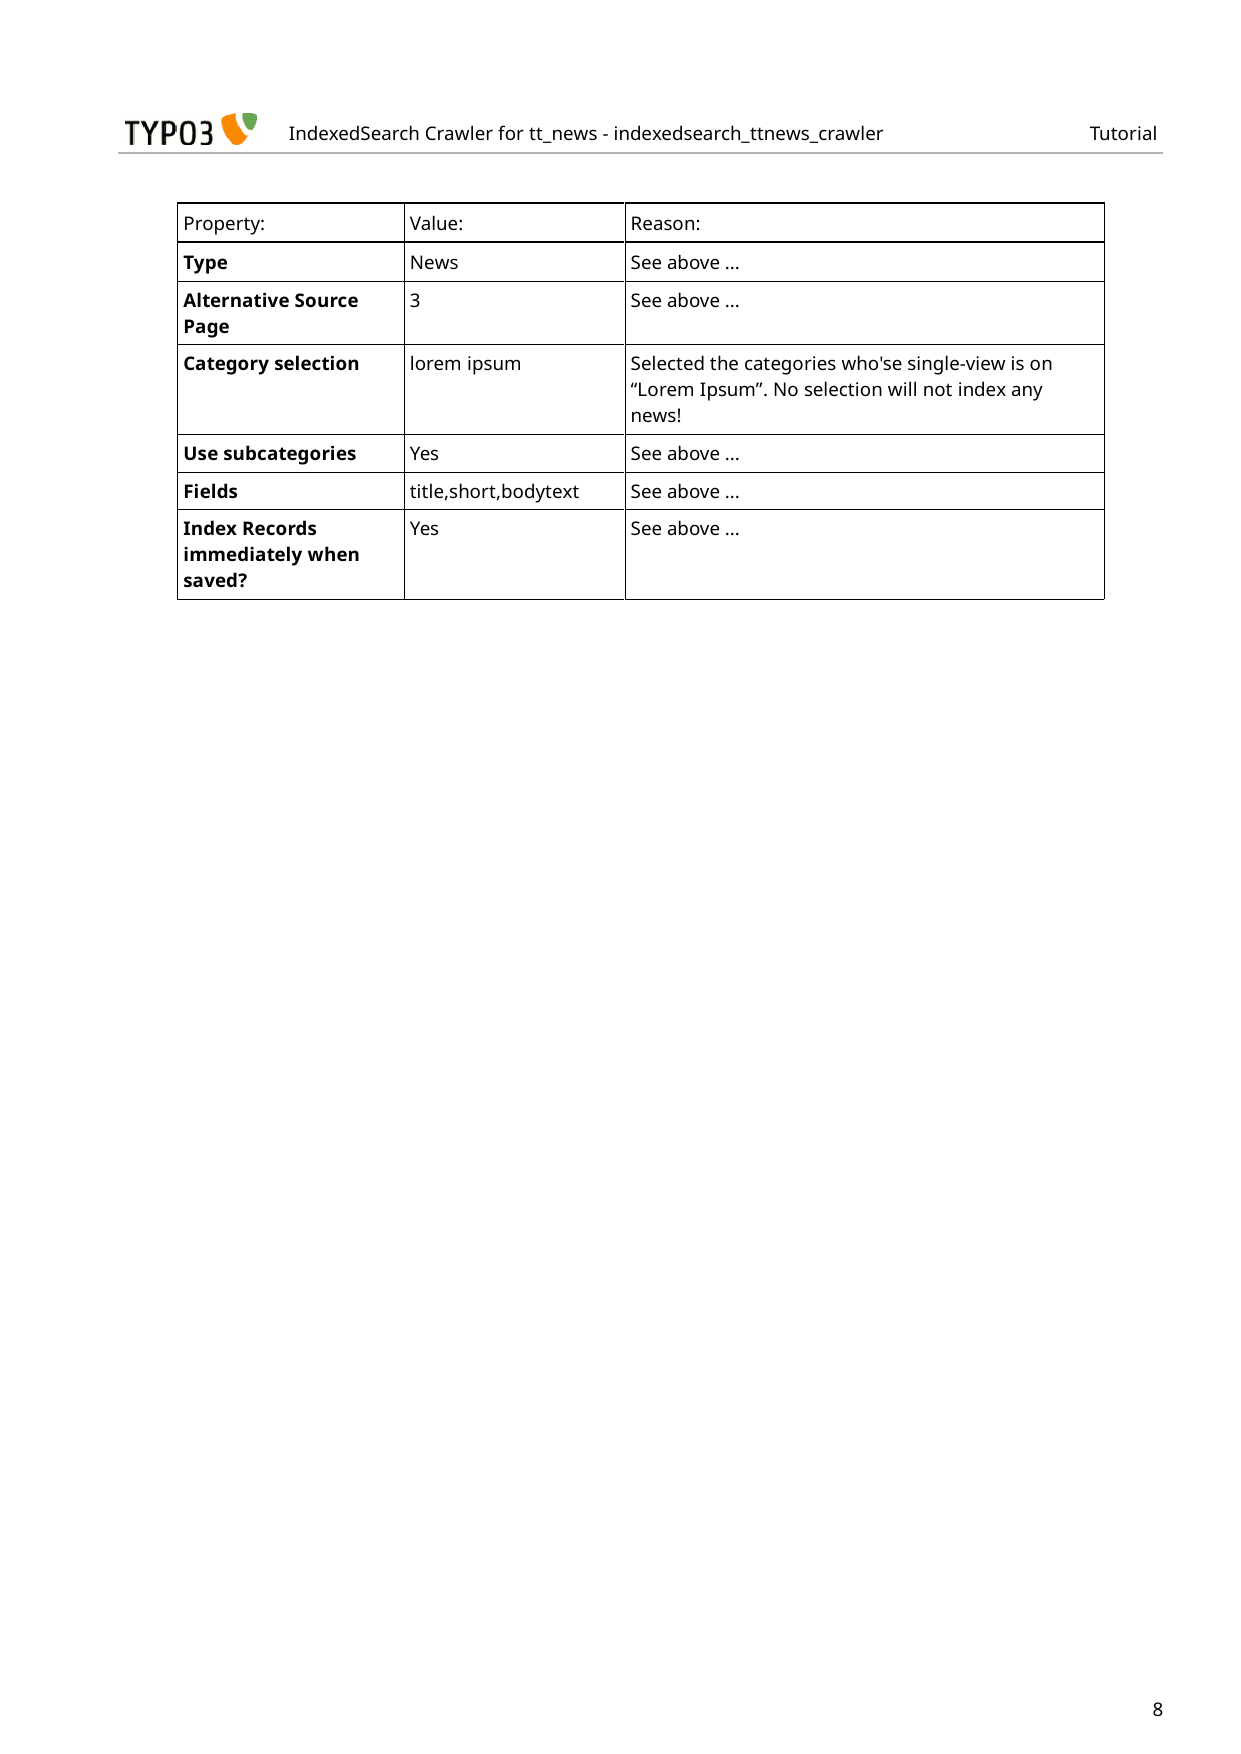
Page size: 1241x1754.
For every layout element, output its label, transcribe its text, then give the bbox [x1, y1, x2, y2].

table_cell See above ... [626, 282, 1104, 344]
table_cell News [405, 243, 624, 281]
table_cell lorem ipsum [405, 345, 624, 434]
table_cell Use subcategories [178, 435, 404, 472]
table_cell See above ... [626, 510, 1104, 599]
table_header Value: [405, 204, 624, 241]
table_cell Index Records immediately when saved? [178, 510, 404, 599]
table_cell See above ... [626, 473, 1104, 509]
picture [124, 112, 260, 145]
table_cell 3 [405, 282, 624, 344]
table_header Reason: [626, 204, 1104, 241]
table_cell Alternative Source Page [178, 282, 404, 344]
table_header Property: [178, 204, 404, 241]
table_cell Fields [178, 473, 404, 509]
table_cell Type [178, 243, 404, 281]
table_cell title,short,bodytext [405, 473, 624, 509]
table_cell Category selection [178, 345, 404, 434]
table_cell Yes [405, 510, 624, 599]
table_cell See above ... [626, 435, 1104, 472]
table_cell Yes [405, 435, 624, 472]
table_cell Selected the categories who'se single-view is on “Lorem Ipsum”. No selection will not index any news! [626, 345, 1104, 434]
table_cell See above ... [626, 243, 1104, 281]
